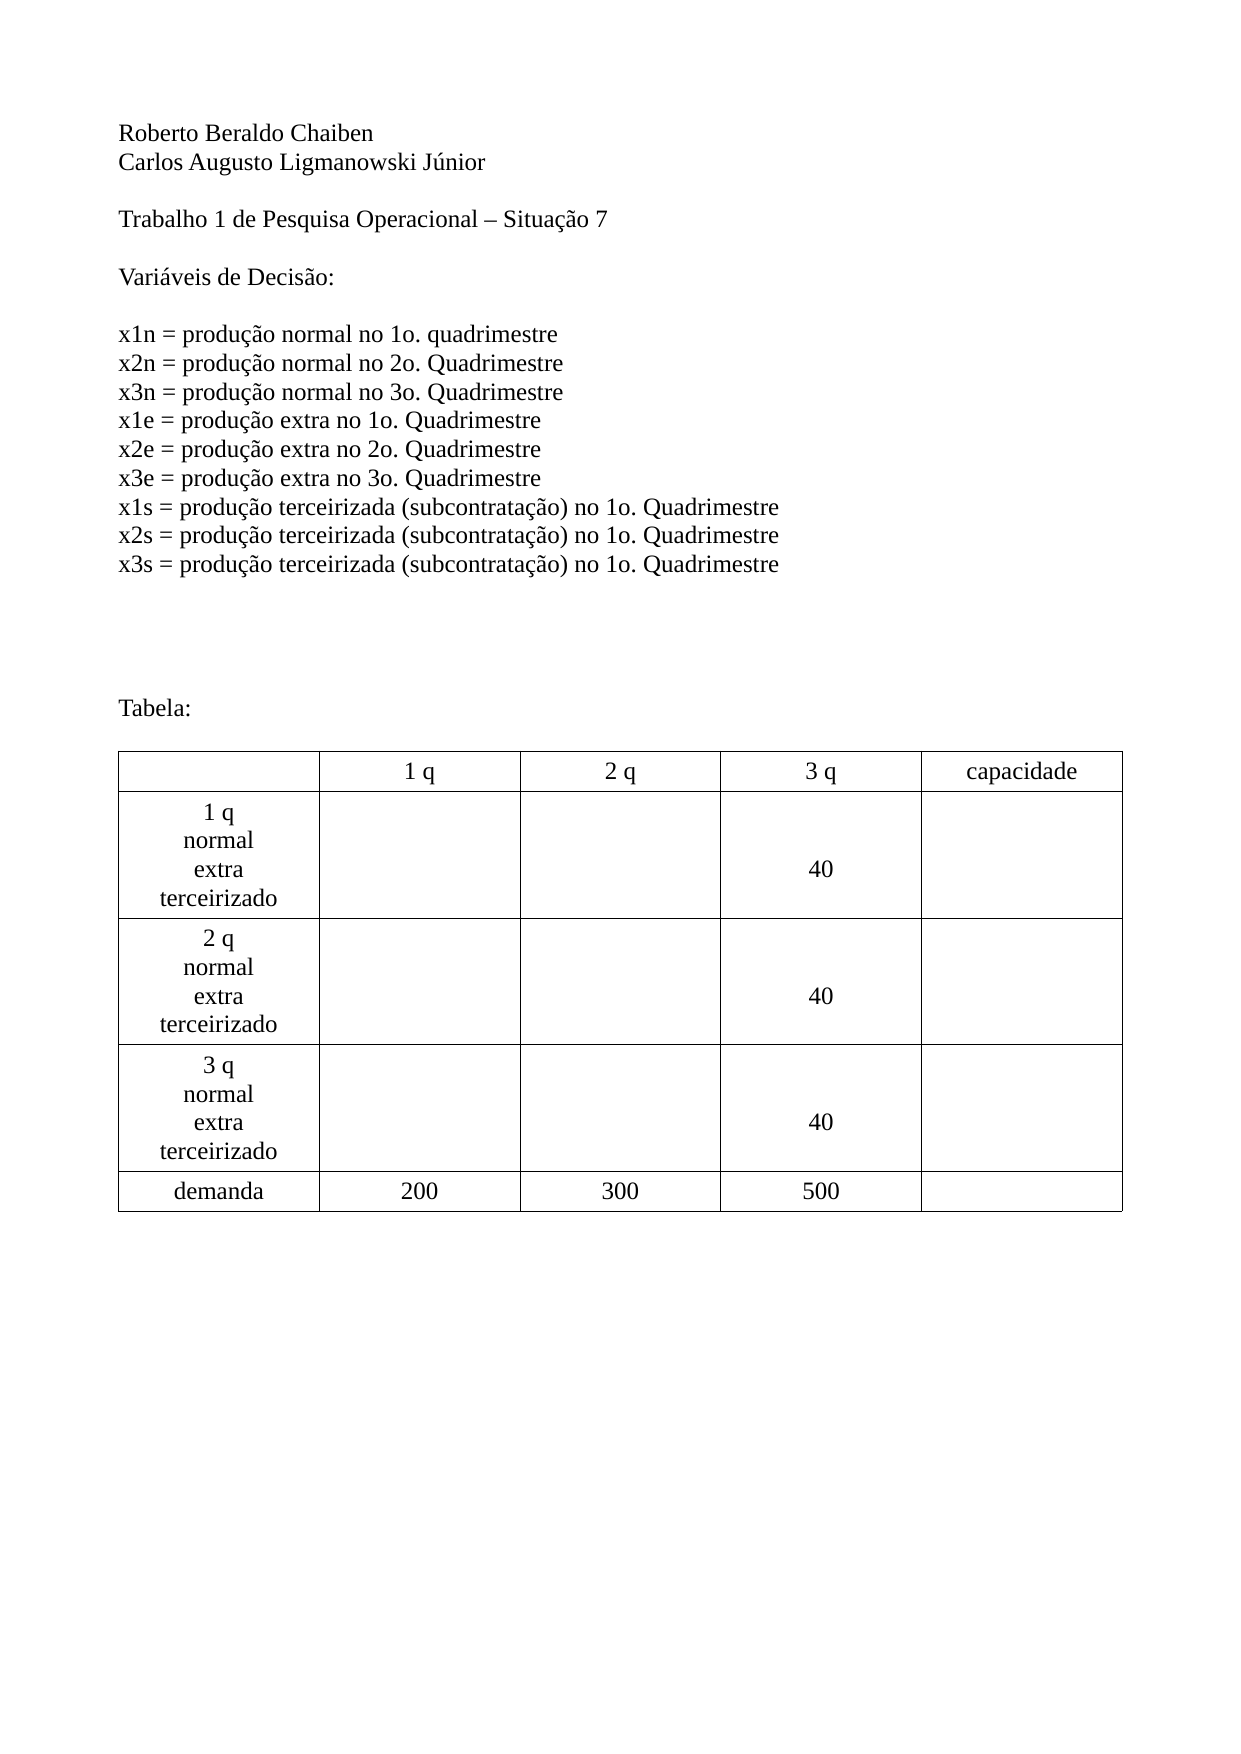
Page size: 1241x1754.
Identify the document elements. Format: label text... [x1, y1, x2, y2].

table_cell [922, 919, 1122, 1044]
text Variáveis de Decisão: [118, 262, 1122, 291]
table_cell 40 [721, 919, 921, 1044]
table_cell [521, 919, 720, 1044]
table_cell [922, 1045, 1122, 1171]
table_cell 40 [721, 792, 921, 917]
table_cell [320, 792, 520, 917]
text Roberto Beraldo Chaiben [118, 118, 1122, 147]
table_cell [922, 1172, 1122, 1211]
table_header 1 q [320, 752, 520, 791]
text Carlos Augusto Ligmanowski Júnior [118, 147, 1122, 176]
text x3s = produção terceirizada (subcontratação) no 1o. Quadrimestre [118, 549, 1122, 578]
text x2n = produção normal no 2o. Quadrimestre [118, 348, 1122, 377]
table_header 3 q [721, 752, 921, 791]
table_cell demanda [119, 1172, 319, 1211]
table_cell [320, 919, 520, 1044]
table_cell 3 q normal extra terceirizado [119, 1045, 319, 1171]
text x3n = produção normal no 3o. Quadrimestre [118, 377, 1122, 406]
text Tabela: [118, 693, 1122, 722]
table_cell 40 [721, 1045, 921, 1171]
text Trabalho 1 de Pesquisa Operacional – Situação 7 [118, 204, 1122, 233]
table_cell 200 [320, 1172, 520, 1211]
table_cell 1 q normal extra terceirizado [119, 792, 319, 917]
table_header 2 q [521, 752, 720, 791]
table_cell 500 [721, 1172, 921, 1211]
text x1e = produção extra no 1o. Quadrimestre [118, 406, 1122, 434]
table_cell [521, 792, 720, 917]
table_header capacidade [922, 752, 1122, 791]
text x2e = produção extra no 2o. Quadrimestre [118, 434, 1122, 463]
text x2s = produção terceirizada (subcontratação) no 1o. Quadrimestre [118, 521, 1122, 549]
table_cell [922, 792, 1122, 917]
table_cell 2 q normal extra terceirizado [119, 919, 319, 1044]
table_cell [521, 1045, 720, 1171]
table_cell [320, 1045, 520, 1171]
text x1s = produção terceirizada (subcontratação) no 1o. Quadrimestre [118, 492, 1122, 521]
table_cell 300 [521, 1172, 720, 1211]
text x3e = produção extra no 3o. Quadrimestre [118, 463, 1122, 492]
table_header [119, 752, 319, 791]
text x1n = produção normal no 1o. quadrimestre [118, 319, 1122, 348]
